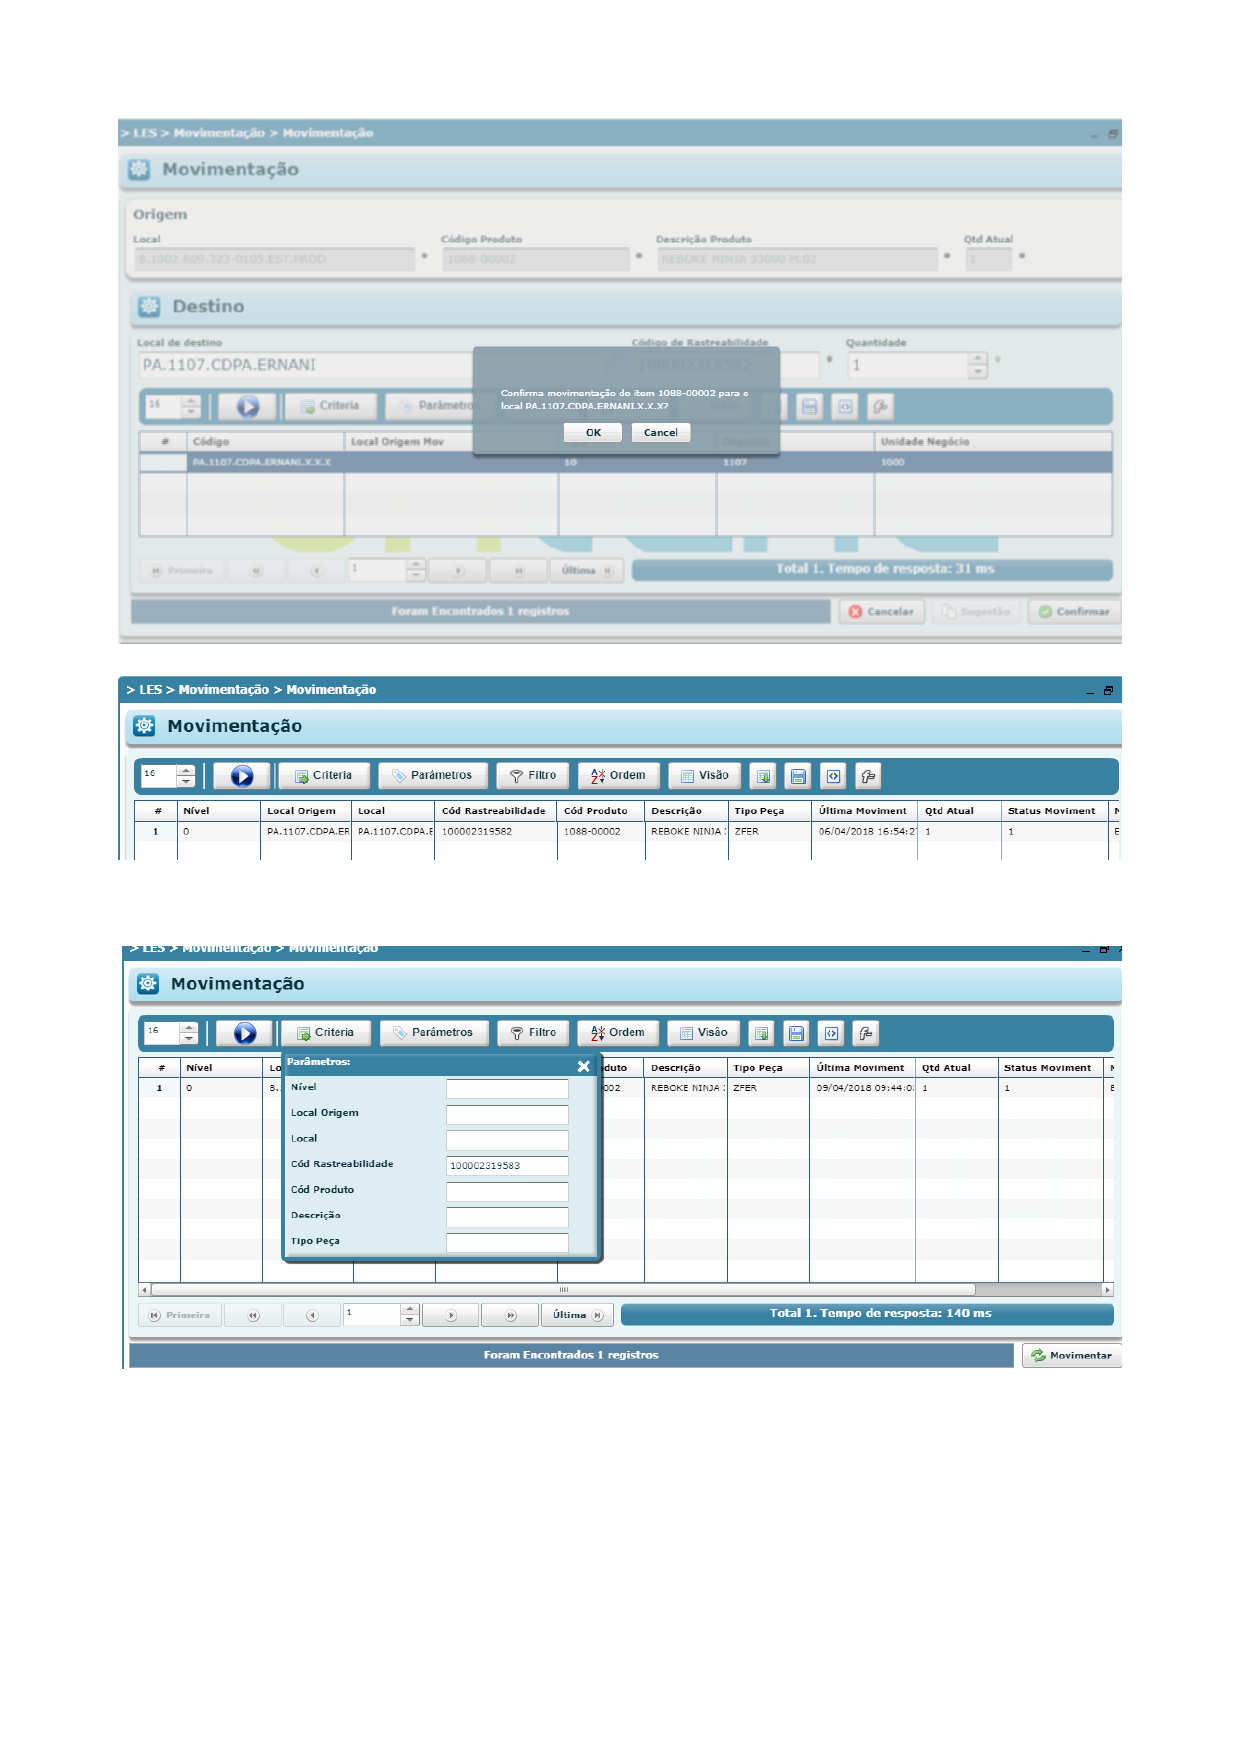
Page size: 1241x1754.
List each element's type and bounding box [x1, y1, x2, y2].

picture [118, 946, 1123, 1369]
picture [118, 672, 1123, 860]
picture [118, 118, 1123, 644]
